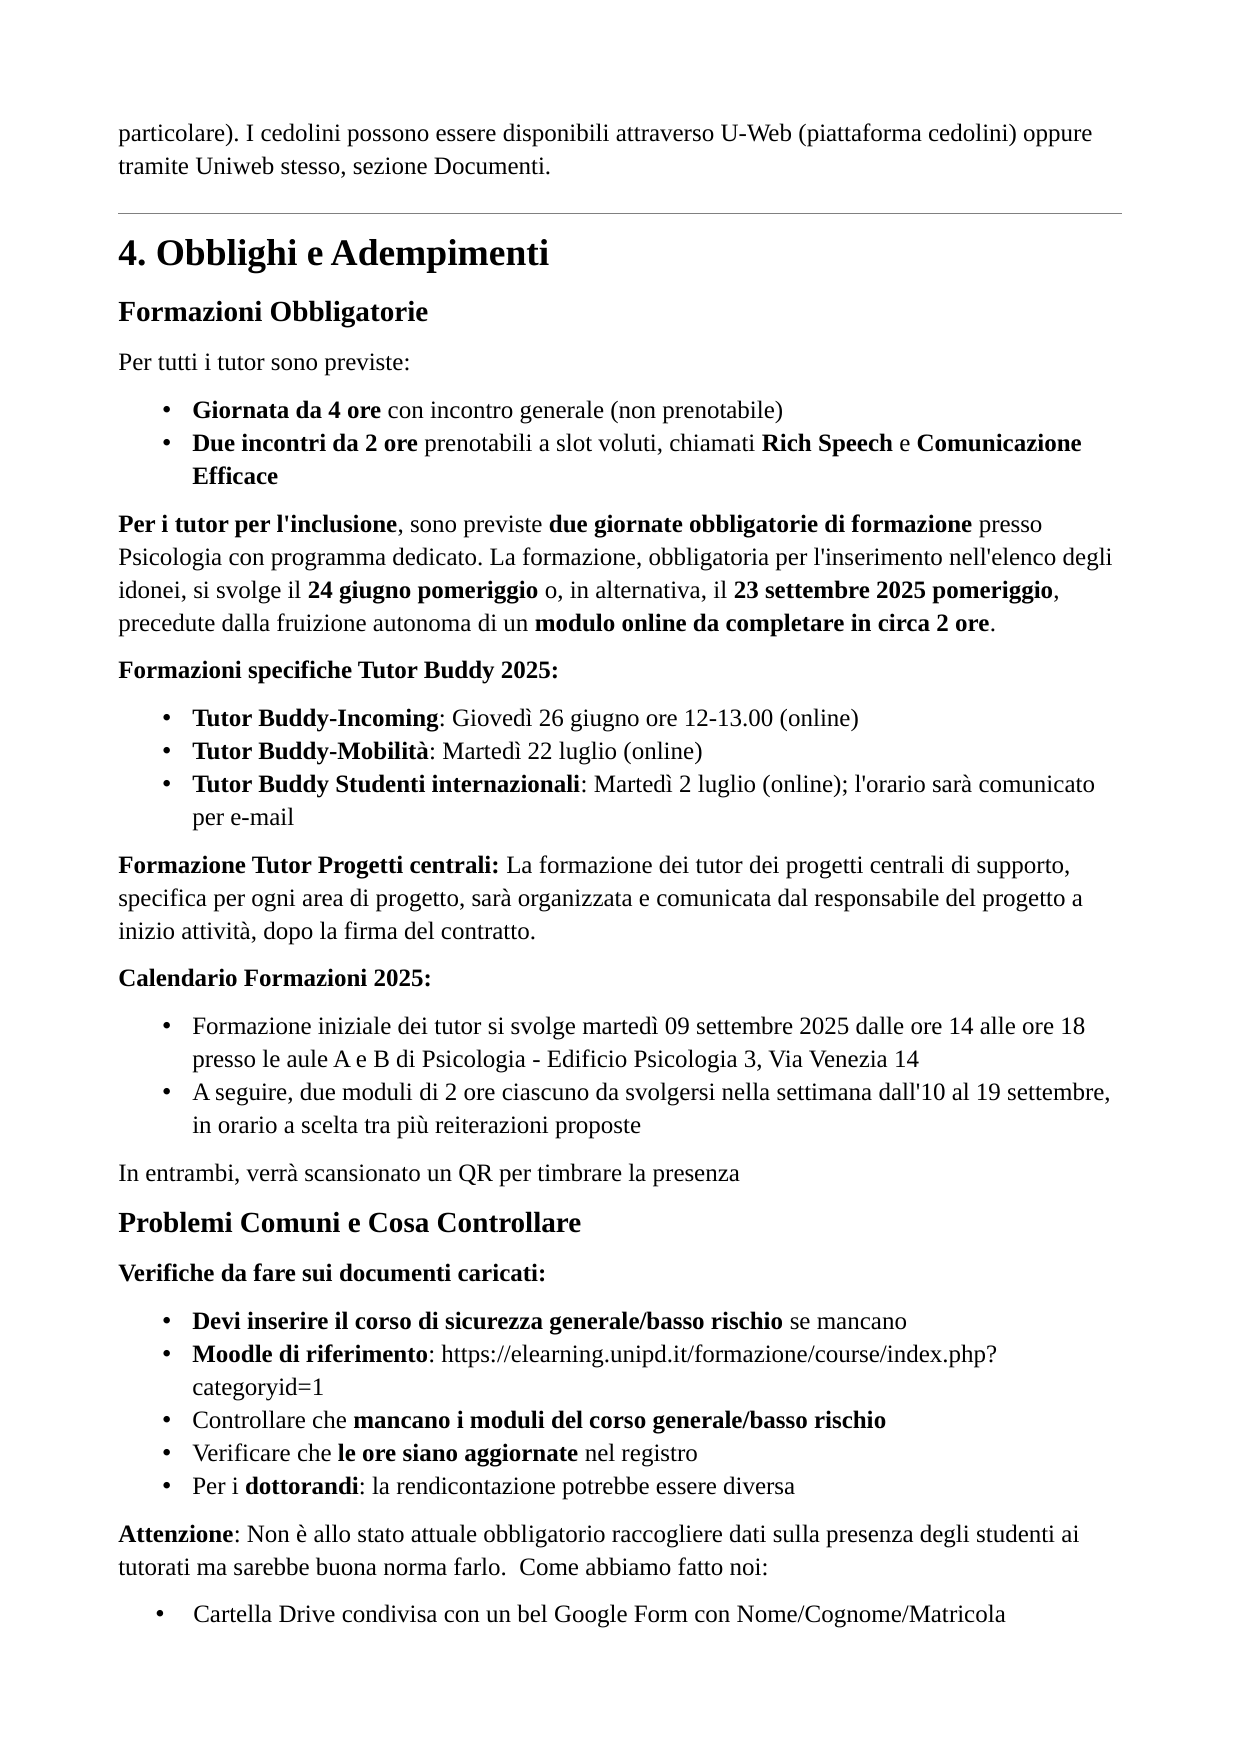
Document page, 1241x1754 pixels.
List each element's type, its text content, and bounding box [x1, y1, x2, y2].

text Attenzione: Non è allo stato attuale obbligatorio raccogliere dati sulla presenza degli studenti ai tutorati ma sarebbe buona norma farlo. Come abbiamo fatto noi: [118, 1519, 1122, 1580]
text Per i tutor per l'inclusione, sono previste due giornate obbligatorie di formazione presso Psicologia con programma dedicato. La formazione, obbligatoria per l'inserimento nell'elenco degli idonei, si svolge il 24 giugno pomeriggio o, in alternativa, il 23 settembre 2025 pomeriggio, precedute dalla fruizione autonoma di un modulo online da completare in circa 2 ore. [118, 509, 1122, 637]
list Due incontri da 2 ore prenotabili a slot voluti, chiamati Rich Speech e Comunicazione Efficace [162, 428, 1122, 490]
list Formazione iniziale dei tutor si svolge martedì 09 settembre 2025 dalle ore 14 alle ore 18 presso le aule A e B di Psicologia - Edificio Psicologia 3, Via Venezia 14 [162, 1011, 1122, 1073]
text In entrambi, verrà scansionato un QR per timbrare la presenza [118, 1158, 1122, 1186]
list Per i dottorandi: la rendicontazione potrebbe essere diversa [162, 1471, 1122, 1500]
text Formazioni specifiche Tutor Buddy 2025: [118, 655, 1122, 684]
list Tutor Buddy-Mobilità: Martedì 22 luglio (online) [162, 736, 1122, 765]
list Controllare che mancano i moduli del corso generale/basso rischio [162, 1405, 1122, 1434]
list Devi inserire il corso di sicurezza generale/basso rischio se mancano [162, 1306, 1122, 1335]
list Cartella Drive condivisa con un bel Google Form con Nome/Cognome/Matricola [156, 1599, 1122, 1628]
list A seguire, due moduli di 2 ore ciascuno da svolgersi nella settimana dall'10 al 19 settembre, in orario a scelta tra più reiterazioni proposte [162, 1077, 1122, 1139]
list Moodle di riferimento: https://elearning.unipd.it/formazione/course/index.php?categoryid=1 [162, 1339, 1122, 1401]
list Tutor Buddy-Incoming: Giovedì 26 giugno ore 12-13.00 (online) [162, 703, 1122, 732]
subtitle 4. Obblighi e Adempimenti [118, 230, 1122, 273]
text Per tutti i tutor sono previste: [118, 347, 1122, 376]
text Calendario Formazioni 2025: [118, 963, 1122, 992]
list Tutor Buddy Studenti internazionali: Martedì 2 luglio (online); l'orario sarà comunicato per e-mail [162, 769, 1122, 831]
text particolare). I cedolini possono essere disponibili attraverso U-Web (piattaforma cedolini) oppure tramite Uniweb stesso, sezione Documenti. [118, 118, 1122, 180]
text Verifiche da fare sui documenti caricati: [118, 1258, 1122, 1287]
text Formazione Tutor Progetti centrali: La formazione dei tutor dei progetti centrali di supporto, specifica per ogni area di progetto, sarà organizzata e comunicata dal responsabile del progetto a inizio attività, dopo la firma del contratto. [118, 850, 1122, 944]
list Giornata da 4 ore con incontro generale (non prenotabile) [162, 395, 1122, 424]
subtitle Problemi Comuni e Cosa Controllare [118, 1205, 1122, 1239]
subtitle Formazioni Obbligatorie [118, 294, 1122, 328]
list Verificare che le ore siano aggiornate nel registro [162, 1438, 1122, 1467]
